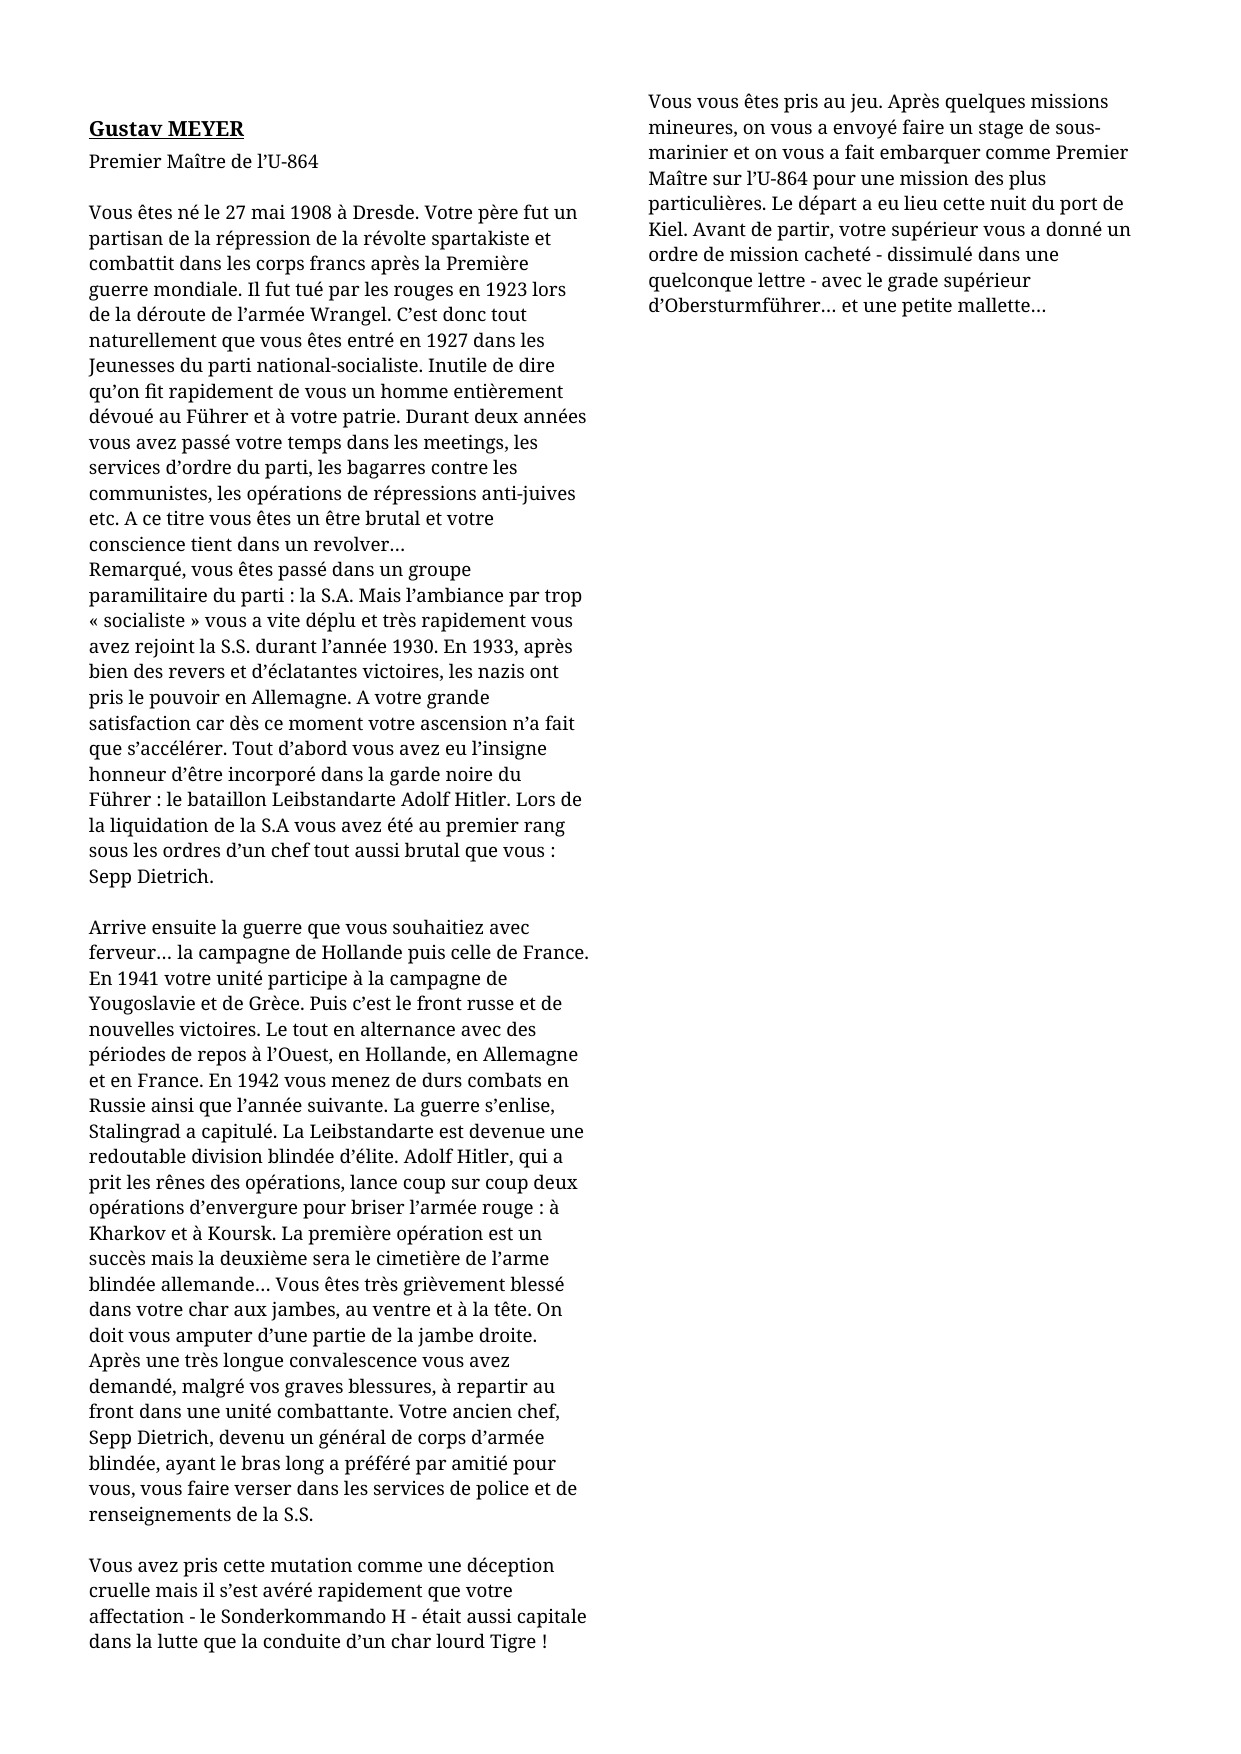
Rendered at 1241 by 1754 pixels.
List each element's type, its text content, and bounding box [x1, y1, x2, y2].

text Vous avez pris cette mutation comme une déception cruelle mais il s’est avéré rapidement que votre affectation - le Sonderkommando H - était aussi capitale dans la lutte que la conduite d’un char lourd Tigre ! [89, 1552, 592, 1654]
text Premier Maître de l’U-864 [89, 148, 592, 174]
subtitle Gustav MEYER [89, 114, 592, 142]
text Vous êtes né le 27 mai 1908 à Dresde. Votre père fut un partisan de la répression de la révolte spartakiste et combattit dans les corps francs après la Première guerre mondiale. Il fut tué par les rouges en 1923 lors de la déroute de l’armée Wrangel. C’est donc tout naturellement que vous êtes entré en 1927 dans les Jeunesses du parti national-socialiste. Inutile de dire qu’on fit rapidement de vous un homme entièrement dévoué au Führer et à votre patrie. Durant deux années vous avez passé votre temps dans les meetings, les services d’ordre du parti, les bagarres contre les communistes, les opérations de répressions anti-juives etc. A ce titre vous êtes un être brutal et votre conscience tient dans un revolver… [89, 199, 592, 557]
text Vous vous êtes pris au jeu. Après quelques missions mineures, on vous a envoyé faire un stage de sous-marinier et on vous a fait embarquer comme Premier Maître sur l’U-864 pour une mission des plus particulières. Le départ a eu lieu cette nuit du port de Kiel. Avant de partir, votre supérieur vous a donné un ordre de mission cacheté - dissimulé dans une quelconque lettre - avec le grade supérieur d’Obersturmführer… et une petite mallette… [648, 89, 1151, 318]
text Arrive ensuite la guerre que vous souhaitiez avec ferveur… la campagne de Hollande puis celle de France. En 1941 votre unité participe à la campagne de Yougoslavie et de Grèce. Puis c’est le front russe et de nouvelles victoires. Le tout en alternance avec des périodes de repos à l’Ouest, en Hollande, en Allemagne et en France. En 1942 vous menez de durs combats en Russie ainsi que l’année suivante. La guerre s’enlise, Stalingrad a capitulé. La Leibstandarte est devenue une redoutable division blindée d’élite. Adolf Hitler, qui a prit les rênes des opérations, lance coup sur coup deux opérations d’envergure pour briser l’armée rouge : à Kharkov et à Koursk. La première opération est un succès mais la deuxième sera le cimetière de l’arme blindée allemande… Vous êtes très grièvement blessé dans votre char aux jambes, au ventre et à la tête. On doit vous amputer d’une partie de la jambe droite. Après une très longue convalescence vous avez demandé, malgré vos graves blessures, à repartir au front dans une unité combattante. Votre ancien chef, Sepp Dietrich, devenu un général de corps d’armée blindée, ayant le bras long a préféré par amitié pour vous, vous faire verser dans les services de police et de renseignements de la S.S. [89, 914, 592, 1526]
text Remarqué, vous êtes passé dans un groupe paramilitaire du parti : la S.A. Mais l’ambiance par trop « socialiste » vous a vite déplu et très rapidement vous avez rejoint la S.S. durant l’année 1930. En 1933, après bien des revers et d’éclatantes victoires, les nazis ont pris le pouvoir en Allemagne. A votre grande satisfaction car dès ce moment votre ascension n’a fait que s’accélérer. Tout d’abord vous avez eu l’insigne honneur d’être incorporé dans la garde noire du Führer : le bataillon Leibstandarte Adolf Hitler. Lors de la liquidation de la S.A vous avez été au premier rang sous les ordres d’un chef tout aussi brutal que vous : Sepp Dietrich. [89, 557, 592, 888]
